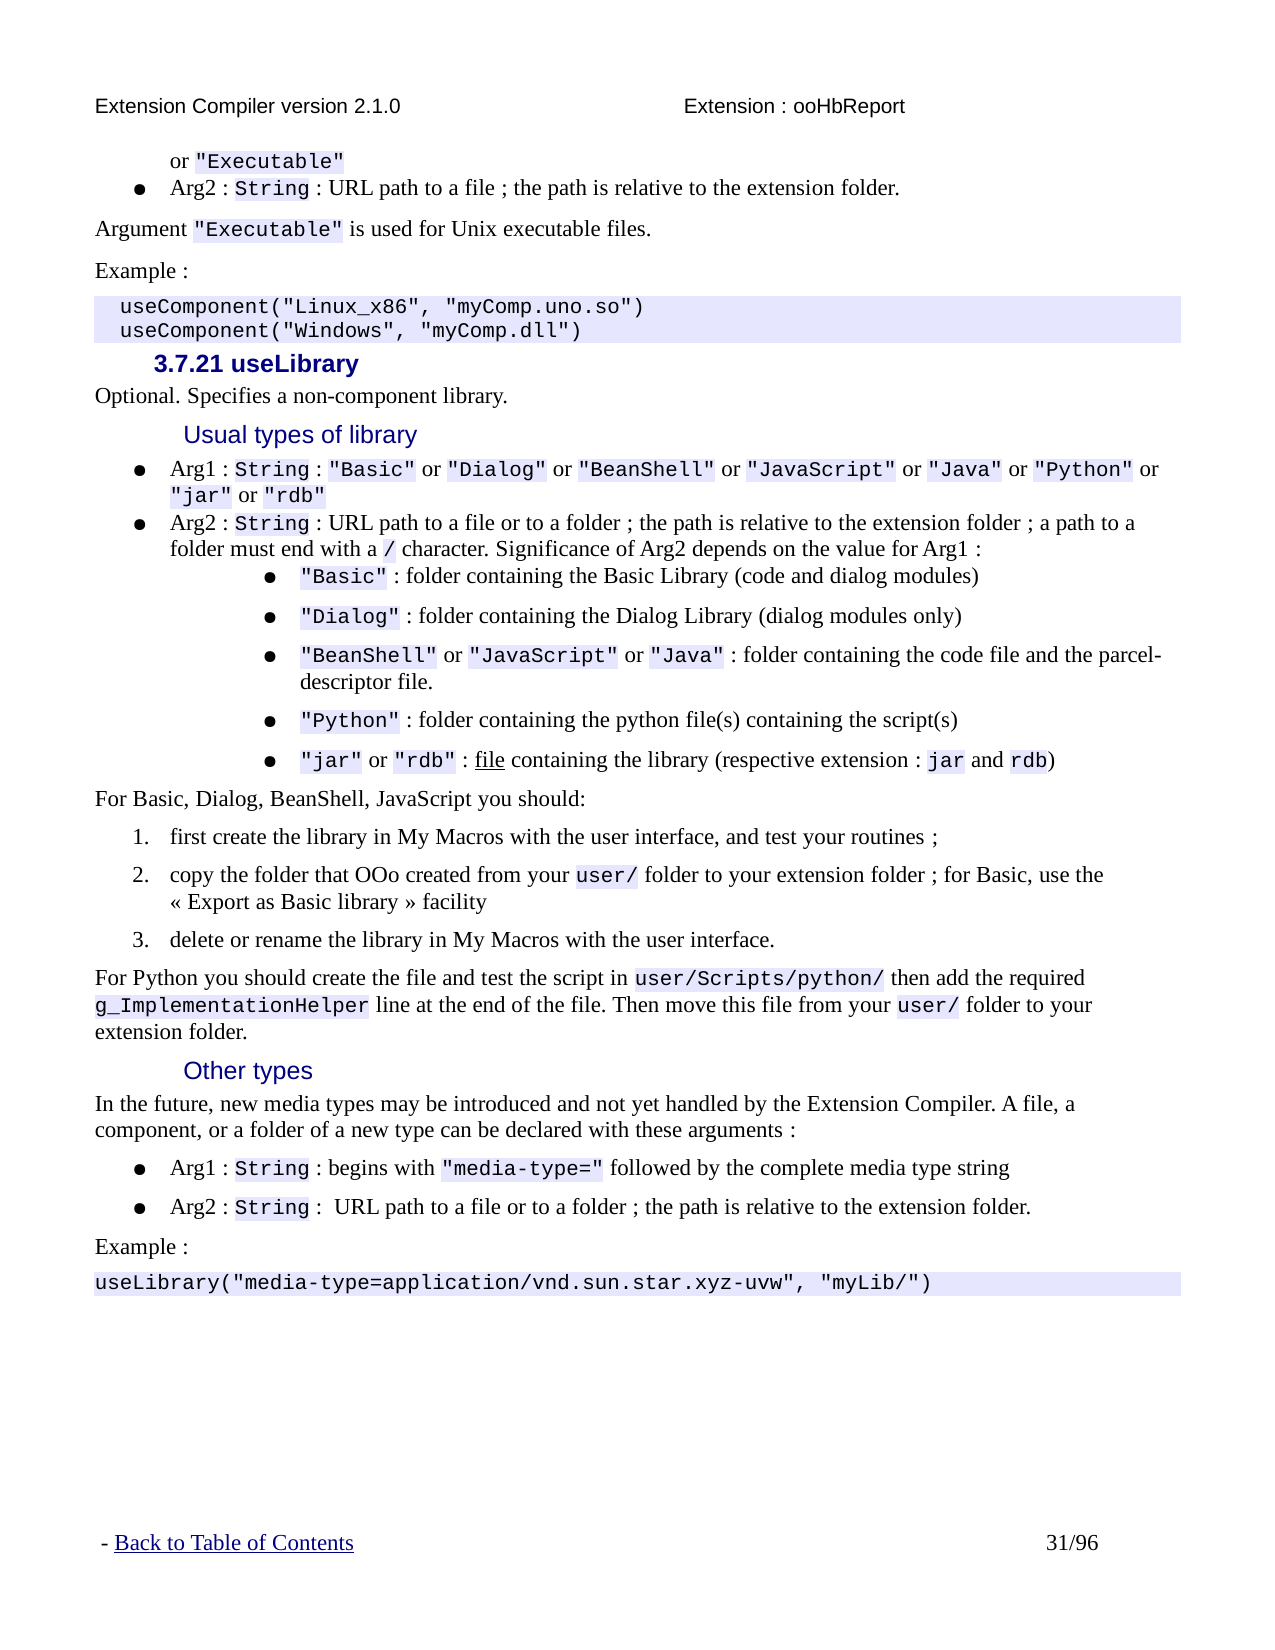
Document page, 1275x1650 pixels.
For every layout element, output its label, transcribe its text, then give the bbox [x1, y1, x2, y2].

text Example : [94, 258, 1181, 283]
list Arg1 : String : begins with "media-type=" followed by the complete media type string [132, 1155, 1181, 1182]
list Arg1 : String : "Basic" or "Dialog" or "BeanShell" or "JavaScript" or "Java" or "Python" or "jar" or "rdb" [132, 455, 1181, 509]
text For Python you should create the file and test the script in user/Scripts/python/ then add the required g_ImplementationHelper line at the end of the file. Then move this file from your user/ folder to your extension folder. [94, 965, 1181, 1045]
text useLibrary("media-type=application/vnd.sun.star.xyz-uvw", "myLib/") [94, 1272, 1181, 1296]
text In the future, new media types may be introduced and not yet handled by the Extension Compiler. A file, a component, or a folder of a new type can be declared with these arguments : [94, 1091, 1181, 1142]
text Optional. Specifies a non-component library. [94, 383, 1181, 409]
subtitle useLibrary [153, 349, 1181, 377]
list first create the library in My Macros with the user interface, and test your routines ; [132, 824, 1181, 850]
list "jar" or "rdb" : file containing the library (respective extension : jar and rdb) [262, 747, 1181, 774]
text For Basic, Dialog, BeanShell, JavaScript you should: [94, 786, 1181, 812]
list "BeanShell" or "JavaScript" or "Java" : folder containing the code file and the parcel-descriptor file. [262, 642, 1181, 695]
text useComponent("Windows", "myComp.dll") [94, 319, 1181, 343]
text Example : [94, 1234, 1181, 1259]
list "Python" : folder containing the python file(s) containing the script(s) [262, 707, 1181, 734]
text Argument "Executable" is used for Unix executable files. [94, 216, 1181, 243]
text useComponent("Linux_x86", "myComp.uno.so") [94, 296, 1181, 319]
list delete or rename the library in My Macros with the user interface. [132, 927, 1181, 953]
list Arg2 : String : URL path to a file or to a folder ; the path is relative to the extension folder. [132, 1194, 1181, 1221]
subtitle Other types [183, 1057, 1181, 1085]
list Arg2 : String : URL path to a file or to a folder ; the path is relative to the extension folder ; a path to a folder must end with a / character. Significance of Arg2 depends on the value for Arg1 : [132, 509, 1181, 563]
list "Basic" : folder containing the Basic Library (code and dialog modules) [262, 563, 1181, 590]
list Arg2 : String : URL path to a file ; the path is relative to the extension folder. [132, 174, 1181, 201]
list or "Executable" [132, 147, 1181, 174]
list copy the folder that OOo created from your user/ folder to your extension folder ; for Basic, use the « Export as Basic library » facility [132, 862, 1181, 915]
list "Dialog" : folder containing the Dialog Library (dialog modules only) [262, 603, 1181, 630]
subtitle Usual types of library [183, 421, 1181, 449]
